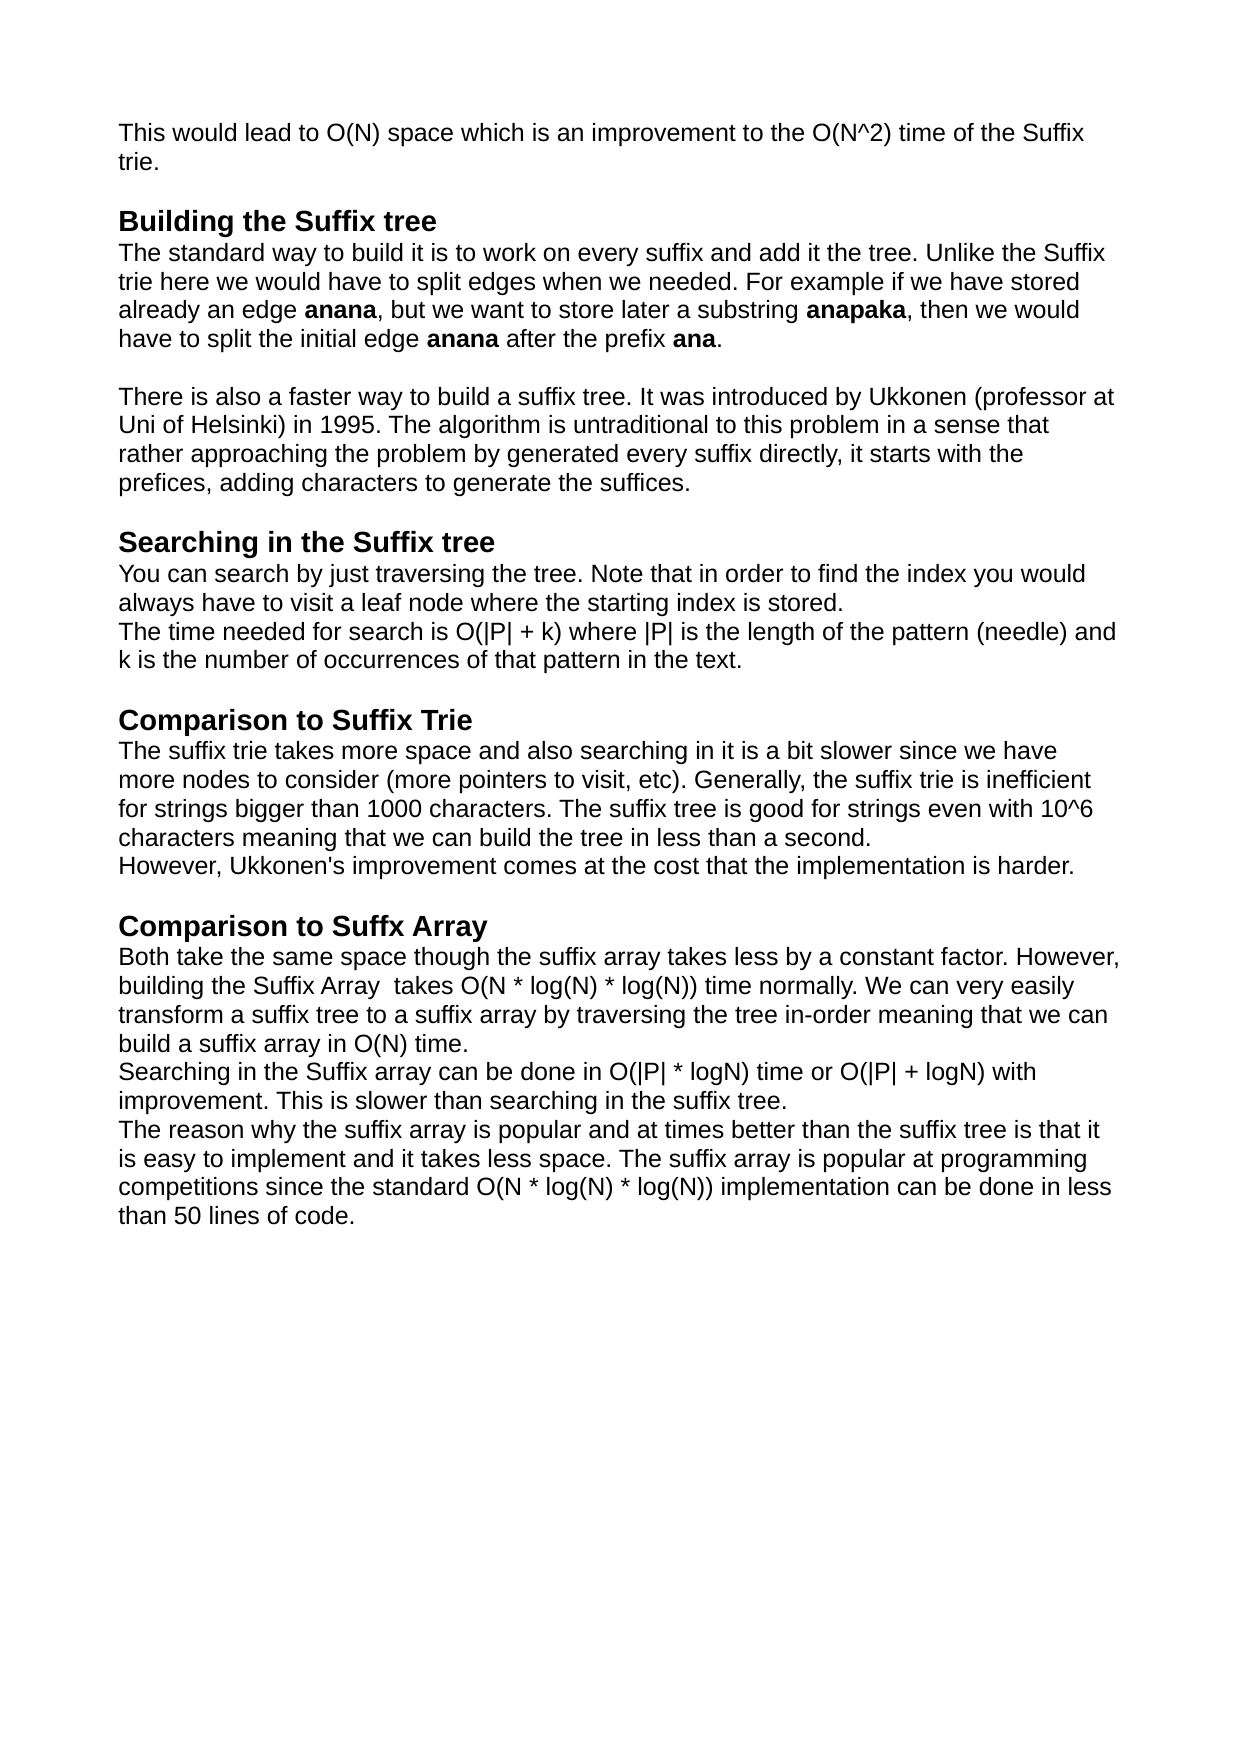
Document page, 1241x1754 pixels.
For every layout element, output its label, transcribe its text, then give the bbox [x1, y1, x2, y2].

text Searching in the Suffix tree [118, 525, 1122, 559]
text The time needed for search is O(|P| + k) where |P| is the length of the pattern (needle) and k is the number of occurrences of that pattern in the text. [118, 616, 1122, 674]
text However, Ukkonen's improvement comes at the cost that the implementation is harder. [118, 851, 1122, 880]
text The standard way to build it is to work on every suffix and add it the tree. Unlike the Suffix trie here we would have to split edges when we needed. For example if we have stored already an edge anana, but we want to store later a substring anapaka, then we would have to split the initial edge anana after the prefix ana. [118, 238, 1122, 353]
text Comparison to Suffx Array [118, 909, 1122, 942]
text Building the Suffix tree [118, 204, 1122, 238]
text Comparison to Suffix Trie [118, 703, 1122, 736]
text The suffix trie takes more space and also searching in it is a bit slower since we have more nodes to consider (more pointers to visit, etc). Generally, the suffix trie is inefficient for strings bigger than 1000 characters. The suffix tree is good for strings even with 10^6 characters meaning that we can build the tree in less than a second. [118, 736, 1122, 851]
text There is also a faster way to build a suffix tree. It was introduced by Ukkonen (professor at Uni of Helsinki) in 1995. The algorithm is untraditional to this problem in a sense that rather approaching the problem by generated every suffix directly, it starts with the prefices, adding characters to generate the suffices. [118, 382, 1122, 497]
text This would lead to O(N) space which is an improvement to the O(N^2) time of the Suffix trie. [118, 118, 1122, 176]
text Searching in the Suffix array can be done in O(|P| * logN) time or O(|P| + logN) with improvement. This is slower than searching in the suffix tree. [118, 1057, 1122, 1115]
text You can search by just traversing the tree. Note that in order to find the index you would always have to visit a leaf node where the starting index is stored. [118, 559, 1122, 616]
text Both take the same space though the suffix array takes less by a constant factor. However, building the Suffix Array takes O(N * log(N) * log(N)) time normally. We can very easily transform a suffix tree to a suffix array by traversing the tree in-order meaning that we can build a suffix array in O(N) time. [118, 942, 1122, 1057]
text The reason why the suffix array is popular and at times better than the suffix tree is that it is easy to implement and it takes less space. The suffix array is popular at programming competitions since the standard O(N * log(N) * log(N)) implementation can be done in less than 50 lines of code. [118, 1115, 1122, 1230]
